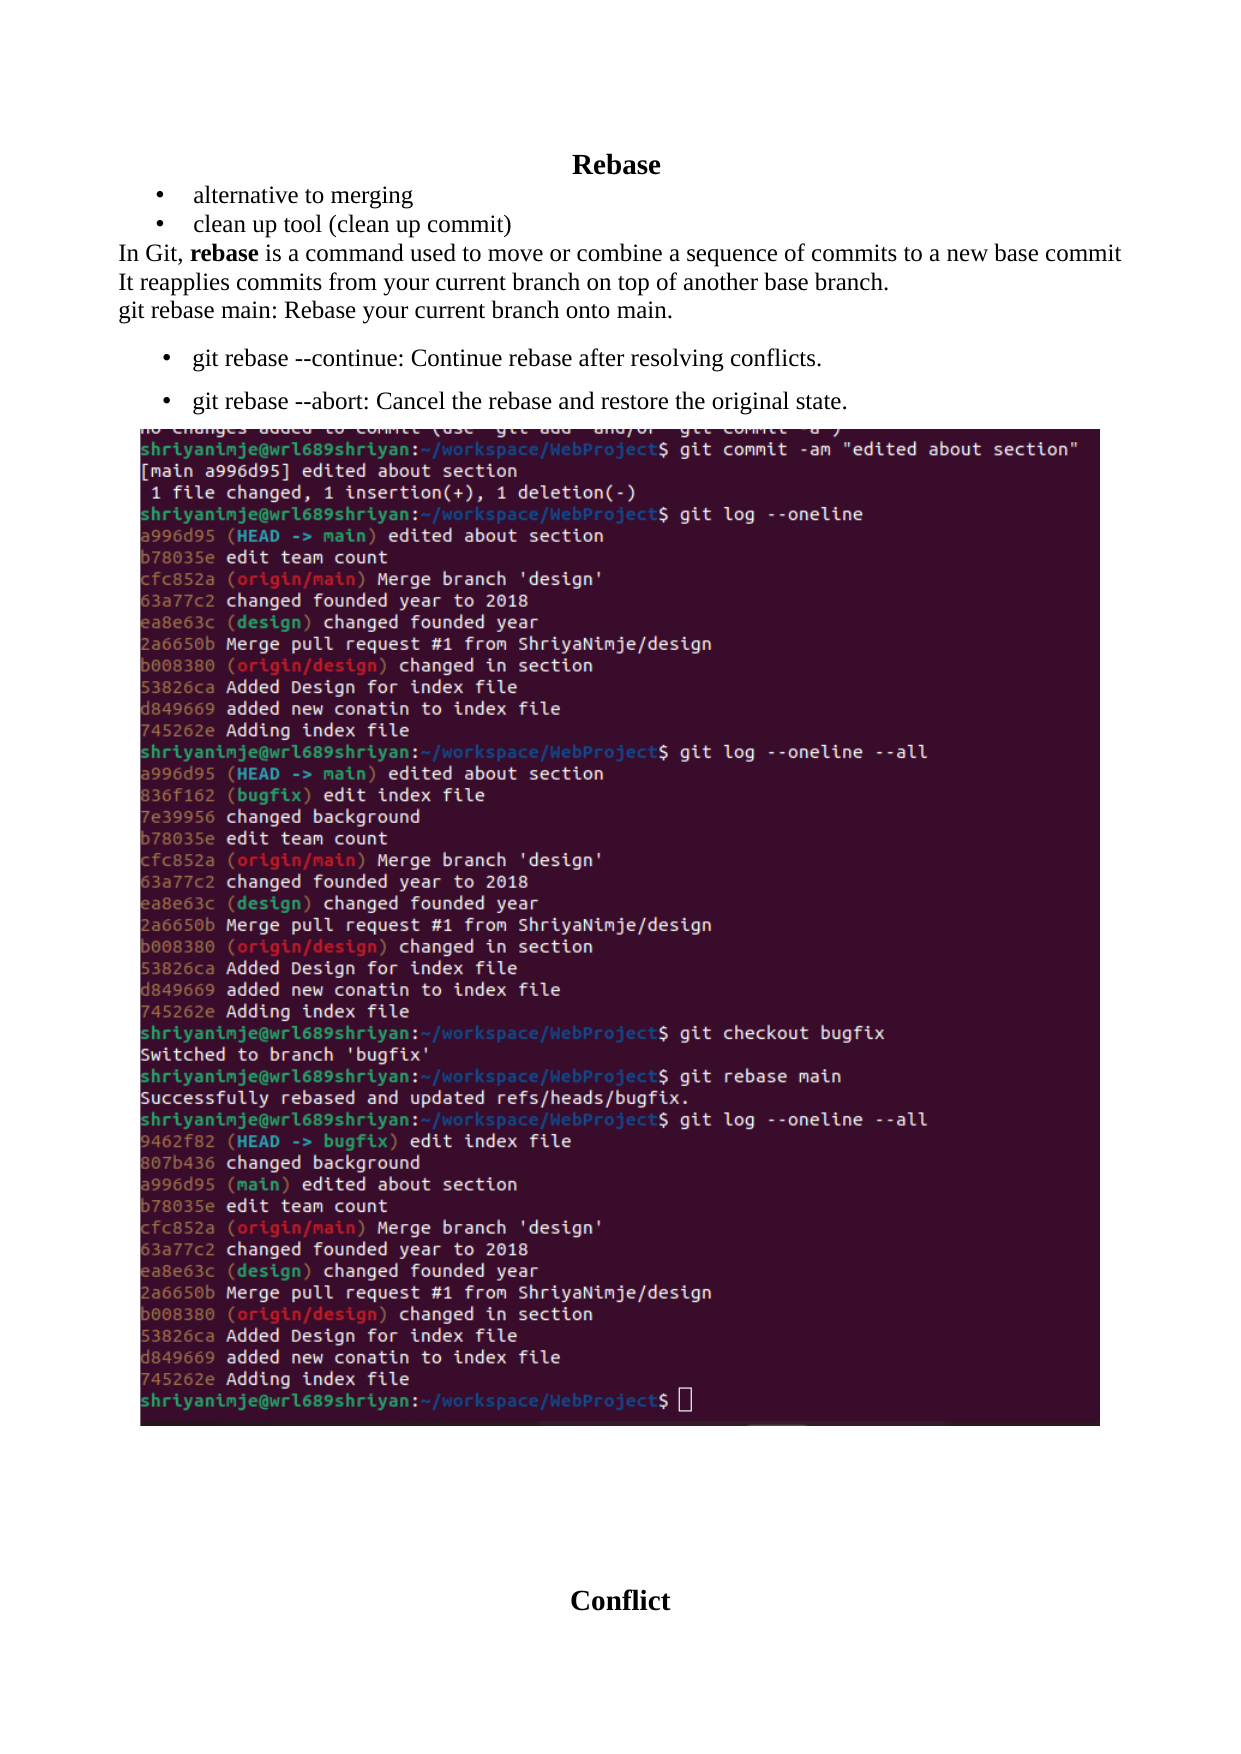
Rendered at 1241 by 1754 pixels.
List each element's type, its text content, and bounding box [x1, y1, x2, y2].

list git rebase --abort: Cancel the rebase and restore the original state. [162, 386, 1122, 415]
list alternative to merging [156, 180, 1122, 209]
text Rebase [118, 147, 1122, 180]
text It reapplies commits from your current branch on top of another base branch. [118, 267, 1122, 295]
picture [140, 429, 1100, 1426]
list git rebase --continue: Continue rebase after resolving conflicts. [162, 343, 1122, 372]
text Conflict [118, 1583, 1122, 1617]
text git rebase main: Rebase your current branch onto main. [118, 295, 1122, 324]
list clean up tool (clean up commit) [156, 209, 1122, 238]
text In Git, rebase is a command used to move or combine a sequence of commits to a new base commit [118, 238, 1122, 267]
